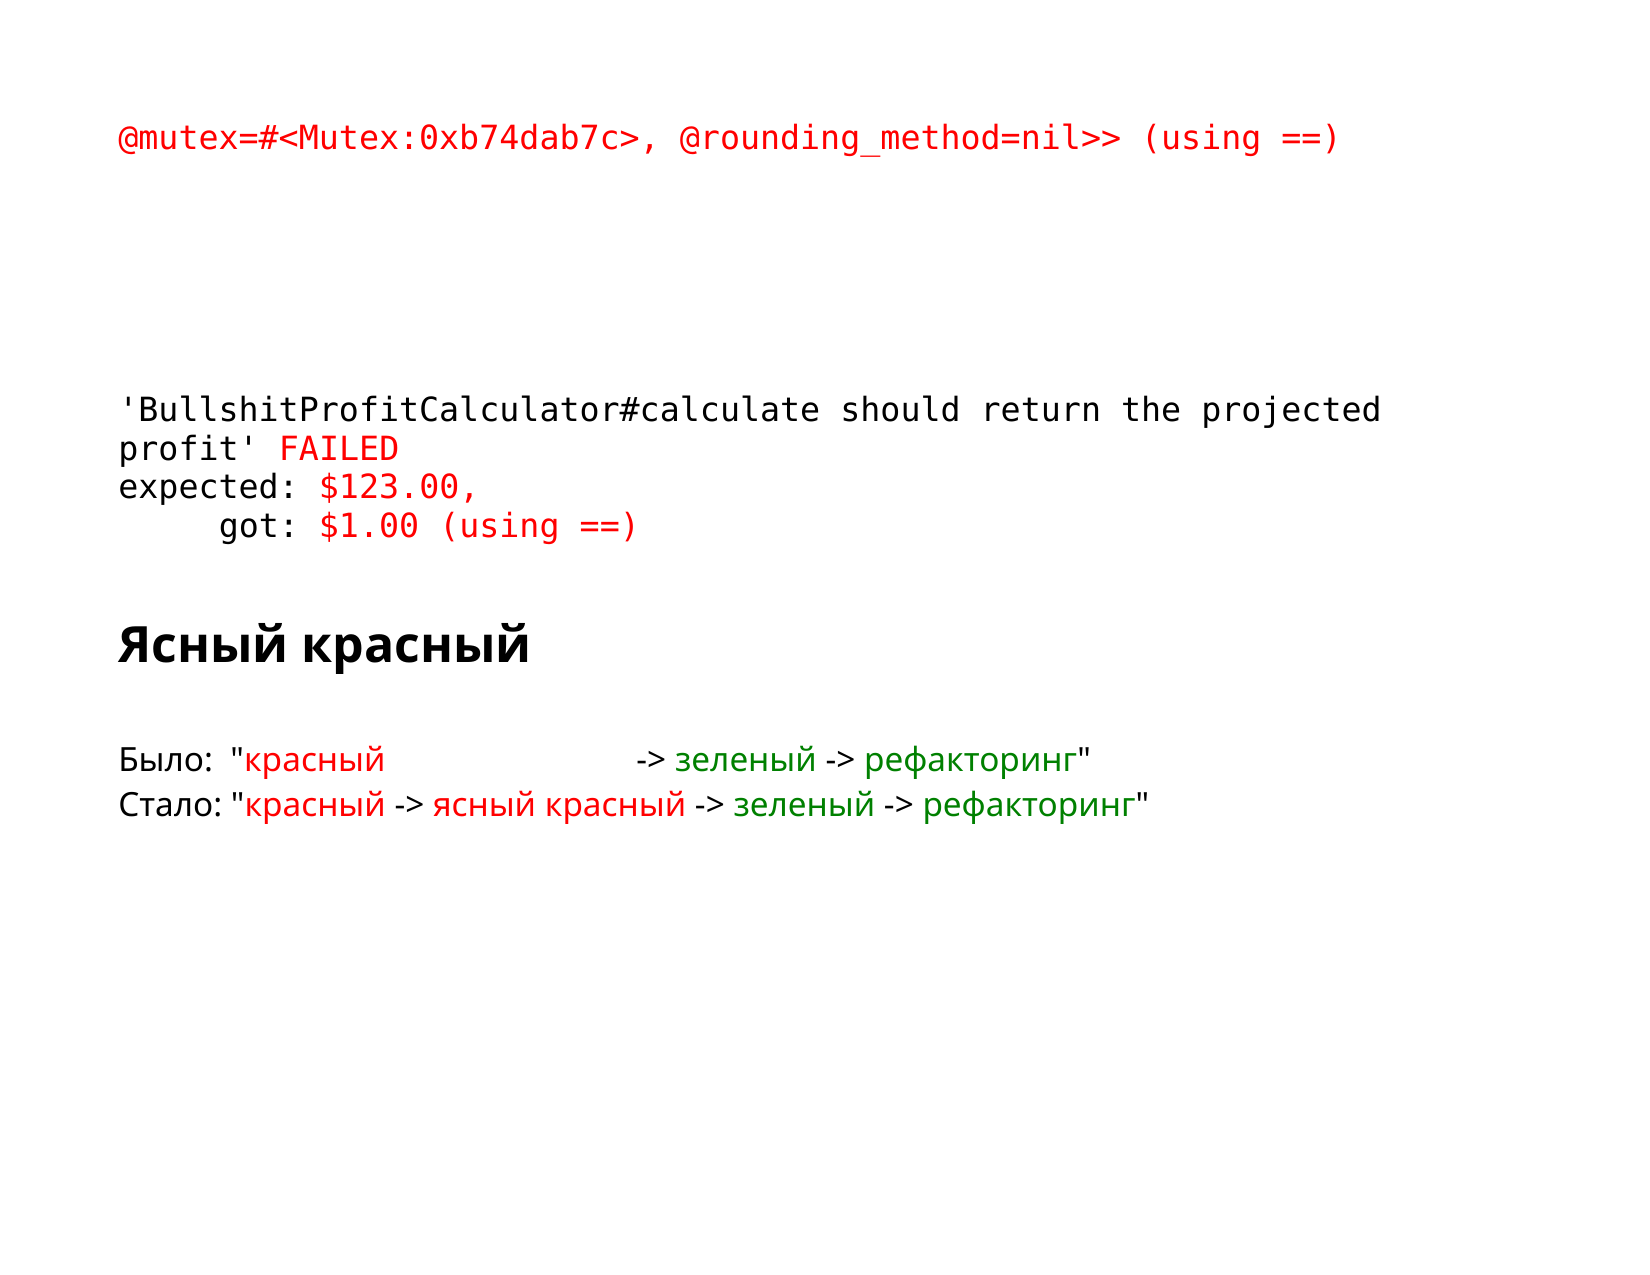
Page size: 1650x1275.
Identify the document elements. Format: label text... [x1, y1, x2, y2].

text 'BullshitProfitCalculator#calculate should return the projected profit' FAILED [118, 390, 1532, 468]
text Стало: "красный -> ясный красный -> зеленый -> рефакторинг" [118, 781, 1532, 826]
text expected: $123.00, [118, 468, 1532, 507]
text got: $1.00 (using ==) [118, 507, 1532, 546]
text @mutex=#<Mutex:0xb74dab7c>, @rounding_method=nil>> (using ==) [118, 118, 1532, 157]
subtitle Ясный красный [118, 609, 1532, 677]
text Было: "красный -> зеленый -> рефакторинг" [118, 735, 1532, 781]
